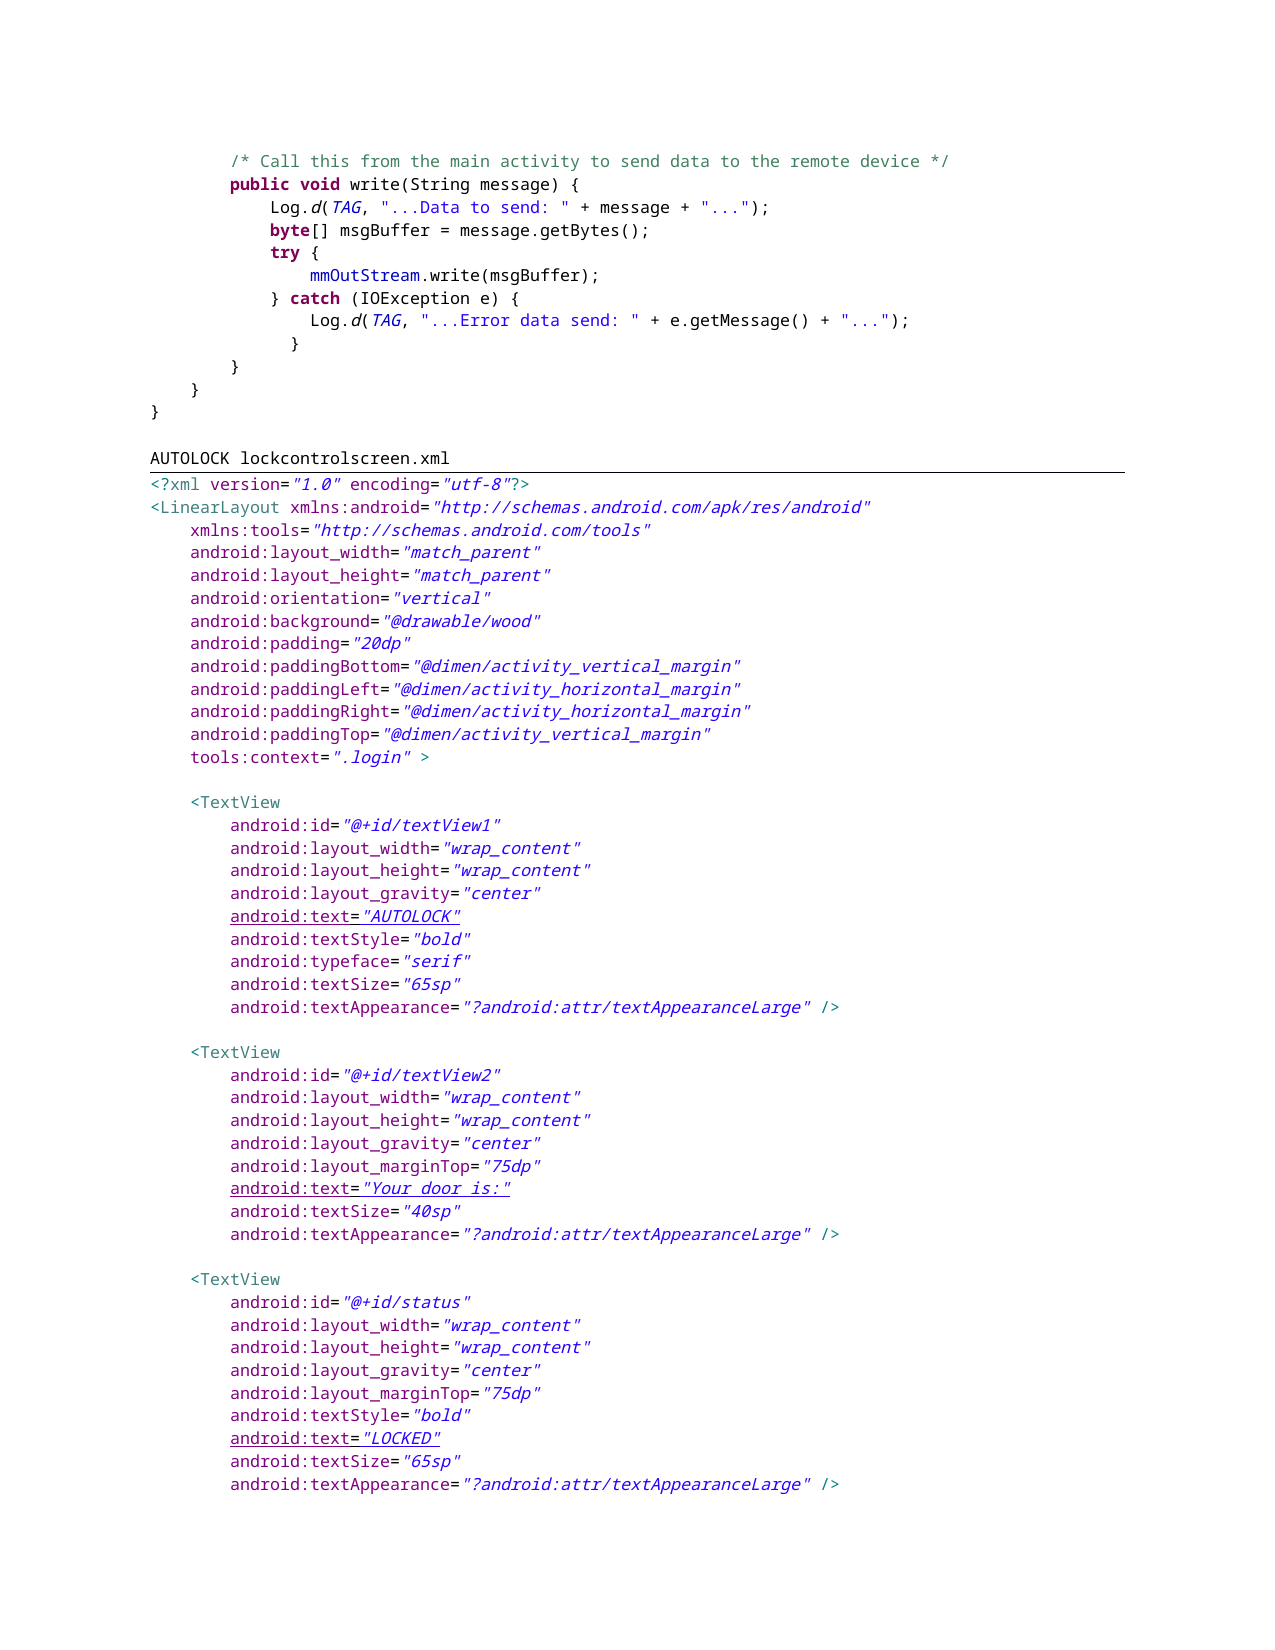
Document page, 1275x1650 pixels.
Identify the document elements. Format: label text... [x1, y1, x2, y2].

text android:background="@drawable/wood" [150, 609, 1125, 632]
text android:textStyle="bold" [150, 927, 1125, 950]
text Log.d(TAG, "...Error data send: " + e.getMessage() + "..."); [150, 309, 1125, 332]
text android:id="@+id/textView2" [150, 1063, 1125, 1086]
text android:paddingTop="@dimen/activity_vertical_margin" [150, 723, 1125, 746]
text android:layout_height="wrap_content" [150, 859, 1125, 882]
text android:layout_height="wrap_content" [150, 1336, 1125, 1359]
text android:orientation="vertical" [150, 587, 1125, 609]
text android:layout_width="wrap_content" [150, 836, 1125, 859]
text android:id="@+id/textView1" [150, 814, 1125, 836]
text android:layout_marginTop="75dp" [150, 1381, 1125, 1404]
text android:text="LOCKED" [150, 1427, 1125, 1449]
text android:textSize="65sp" [150, 973, 1125, 995]
text try { [150, 241, 1125, 263]
text android:layout_gravity="center" [150, 882, 1125, 904]
text Log.d(TAG, "...Data to send: " + message + "..."); [150, 195, 1125, 218]
text android:textAppearance="?android:attr/textAppearanceLarge" /> [150, 1222, 1125, 1245]
text <TextView [150, 791, 1125, 814]
text } [150, 400, 1125, 422]
text android:typeface="serif" [150, 950, 1125, 973]
text } [150, 377, 1125, 400]
text android:layout_gravity="center" [150, 1359, 1125, 1381]
text android:layout_width="wrap_content" [150, 1086, 1125, 1109]
text AUTOLOCK lockcontrolscreen.xml [150, 447, 1125, 472]
text tools:context=".login" > [150, 746, 1125, 768]
text android:textAppearance="?android:attr/textAppearanceLarge" /> [150, 1472, 1125, 1495]
text <TextView [150, 1041, 1125, 1063]
text android:id="@+id/status" [150, 1291, 1125, 1313]
text mmOutStream.write(msgBuffer); [150, 263, 1125, 286]
text <TextView [150, 1268, 1125, 1291]
text android:layout_width="wrap_content" [150, 1313, 1125, 1336]
text public void write(String message) { [150, 173, 1125, 195]
text android:layout_gravity="center" [150, 1132, 1125, 1154]
text android:textStyle="bold" [150, 1404, 1125, 1427]
text android:paddingLeft="@dimen/activity_horizontal_margin" [150, 677, 1125, 700]
text } catch (IOException e) { [150, 286, 1125, 309]
text } [150, 332, 1125, 354]
text <LinearLayout xmlns:android="http://schemas.android.com/apk/res/android" [150, 496, 1125, 518]
text android:layout_width="match_parent" [150, 541, 1125, 564]
text android:textSize="65sp" [150, 1449, 1125, 1472]
text android:paddingBottom="@dimen/activity_vertical_margin" [150, 655, 1125, 677]
text android:padding="20dp" [150, 632, 1125, 655]
text android:textSize="40sp" [150, 1200, 1125, 1222]
text android:textAppearance="?android:attr/textAppearanceLarge" /> [150, 995, 1125, 1018]
text xmlns:tools="http://schemas.android.com/tools" [150, 518, 1125, 541]
text android:layout_height="match_parent" [150, 564, 1125, 587]
text android:text="Your door is:" [150, 1177, 1125, 1200]
text /* Call this from the main activity to send data to the remote device */ [150, 150, 1125, 173]
text byte[] msgBuffer = message.getBytes(); [150, 218, 1125, 241]
text android:layout_marginTop="75dp" [150, 1154, 1125, 1177]
text android:layout_height="wrap_content" [150, 1109, 1125, 1132]
text android:paddingRight="@dimen/activity_horizontal_margin" [150, 700, 1125, 723]
text <?xml version="1.0" encoding="utf-8"?> [150, 473, 1125, 496]
text android:text="AUTOLOCK" [150, 904, 1125, 927]
text } [150, 354, 1125, 377]
